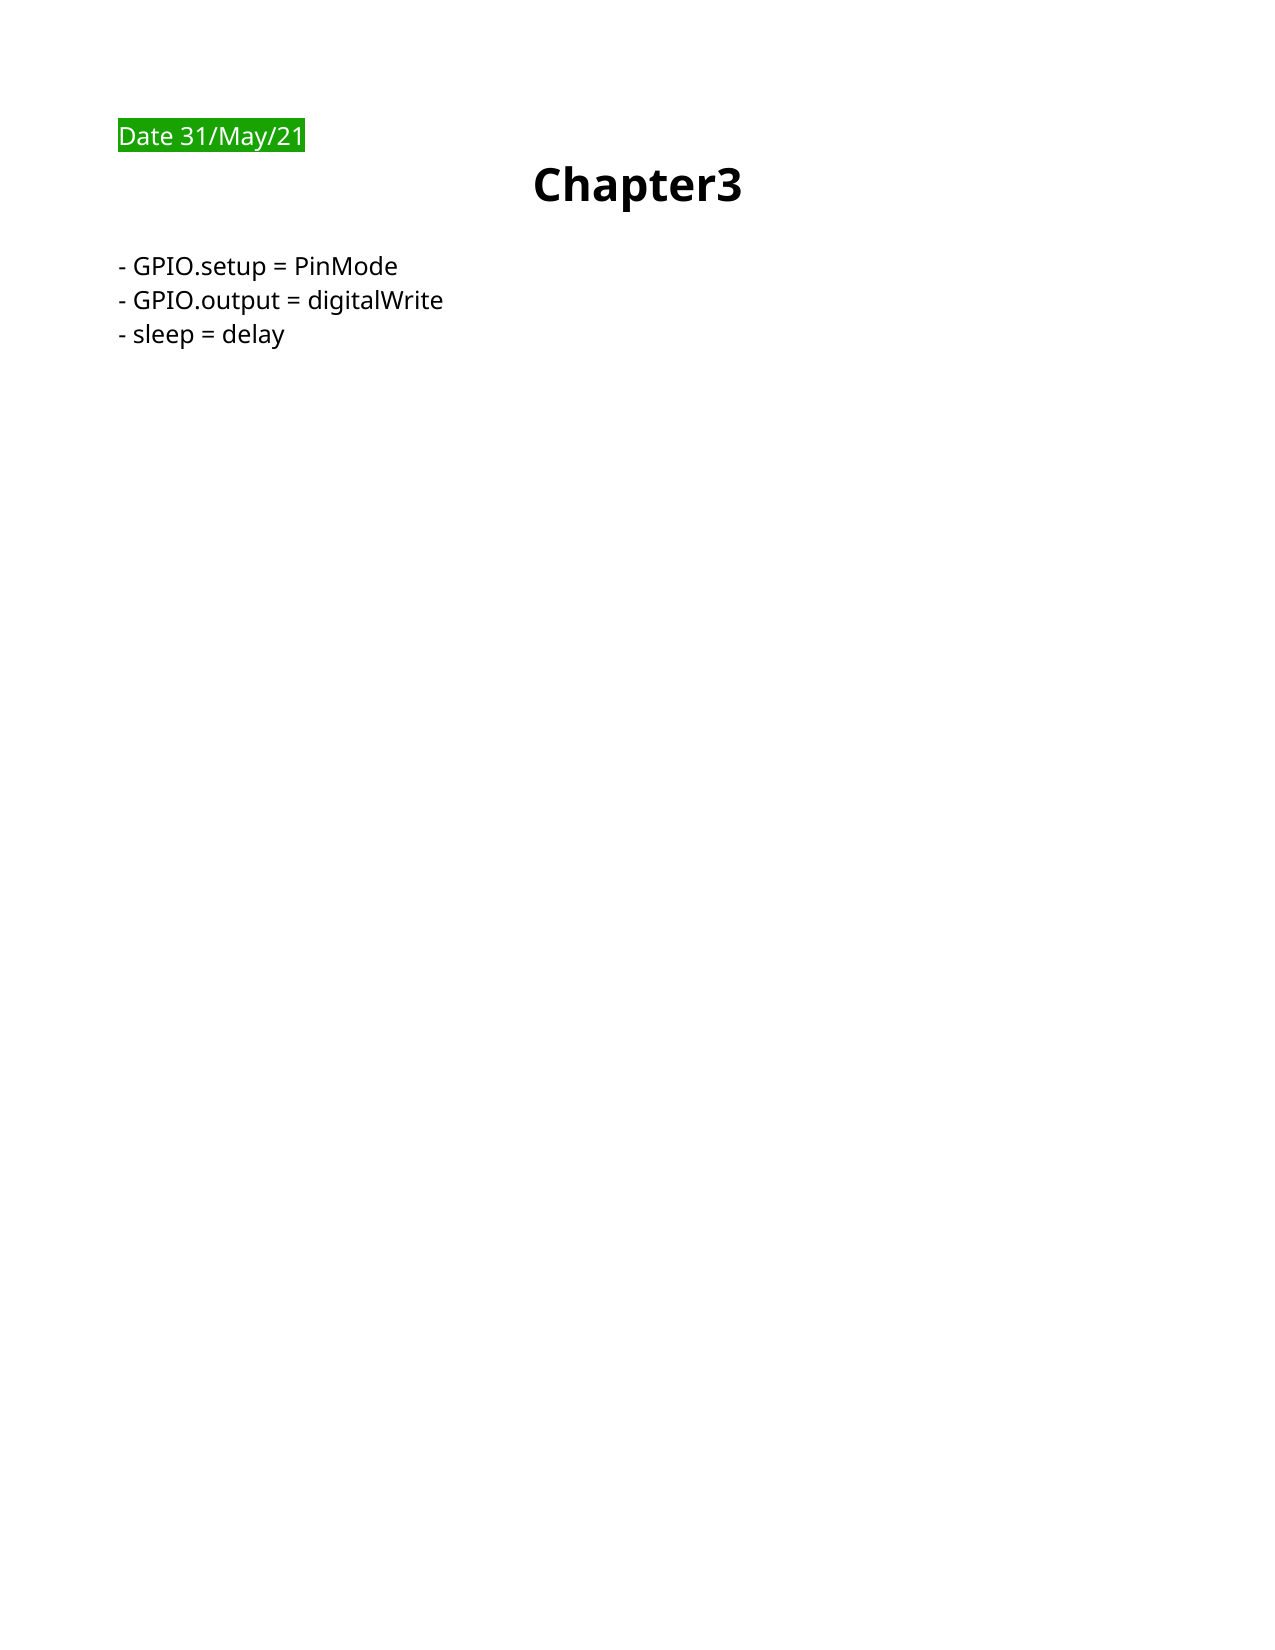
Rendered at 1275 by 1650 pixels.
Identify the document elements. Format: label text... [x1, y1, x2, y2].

text Chapter3 [118, 152, 1157, 214]
text - GPIO.setup = PinMode - GPIO.output = digitalWrite - sleep = delay [118, 249, 1157, 351]
text Date 31/May/21 [118, 118, 1157, 152]
